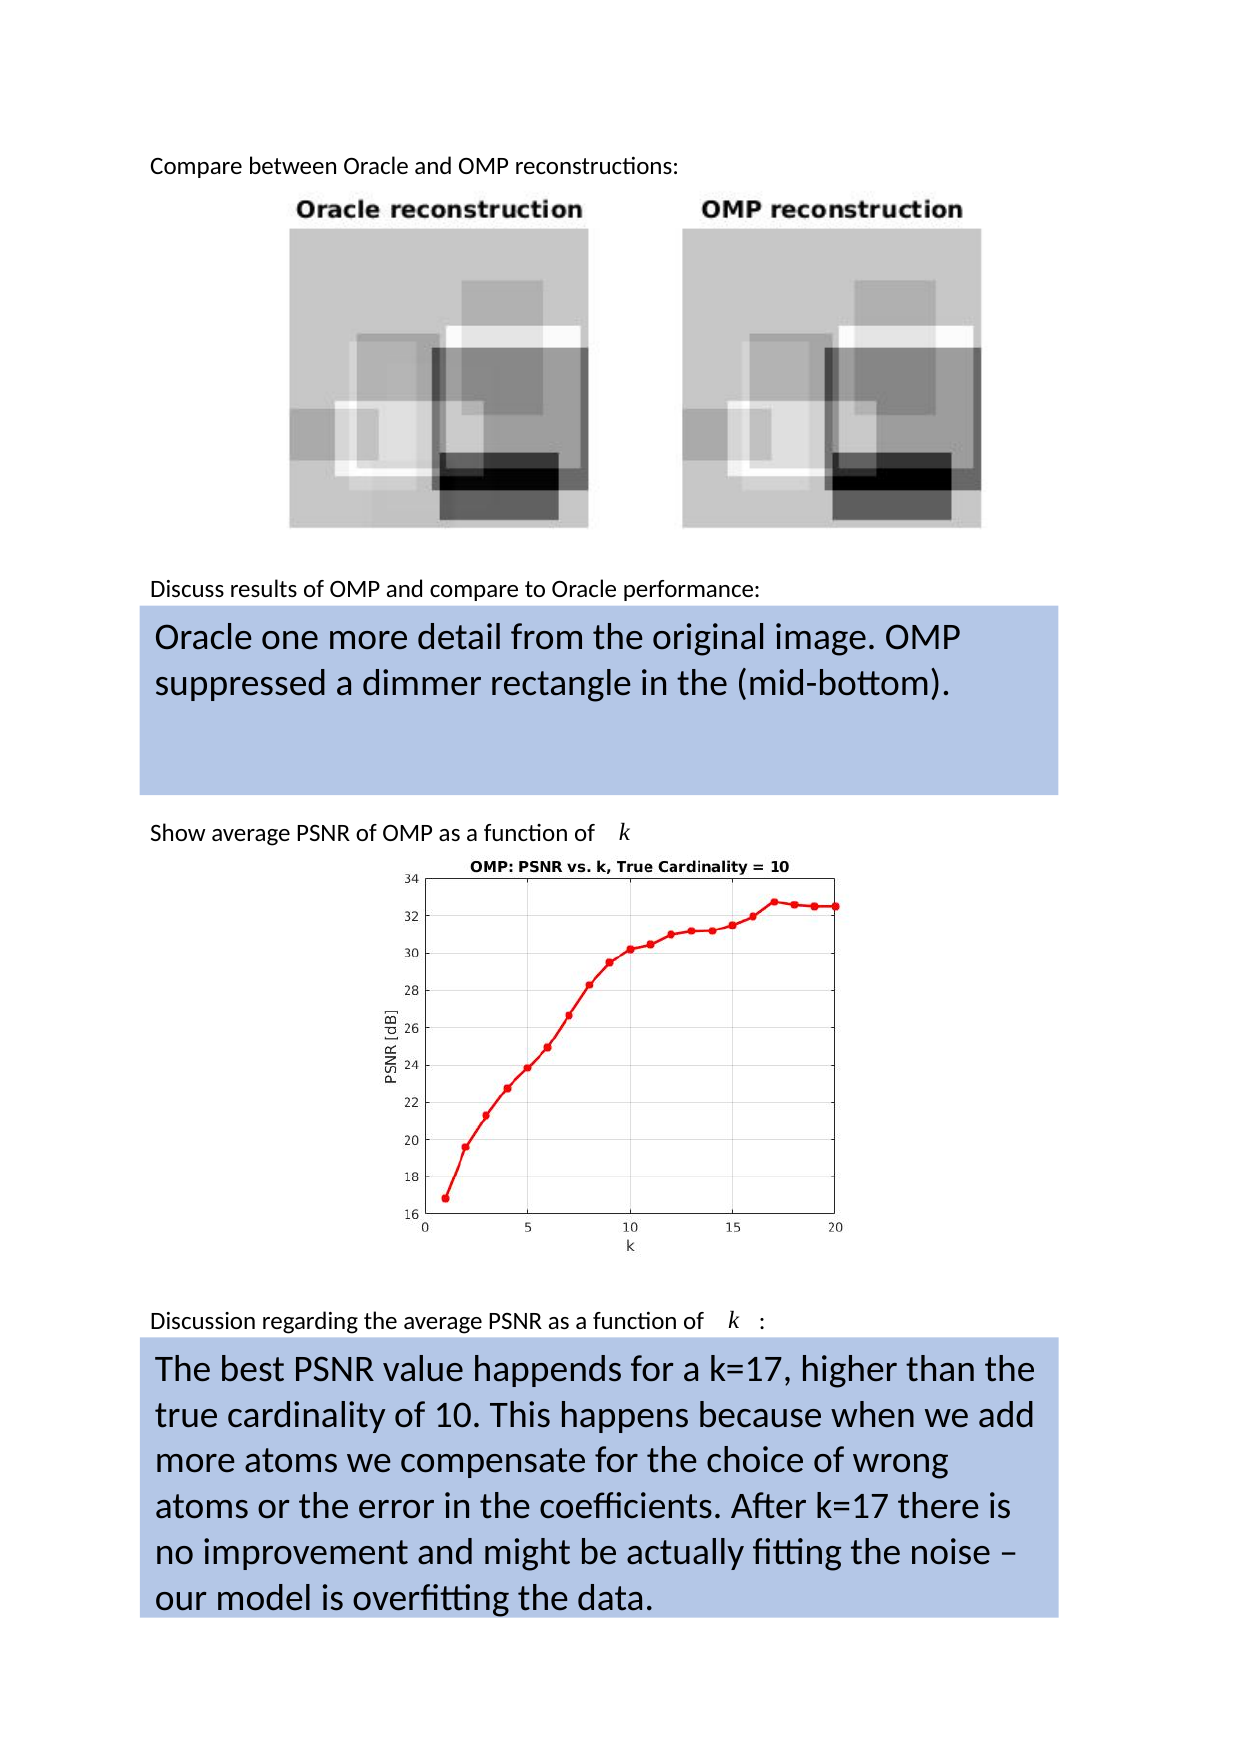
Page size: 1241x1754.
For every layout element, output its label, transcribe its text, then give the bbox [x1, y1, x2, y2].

text Discussion regarding the average PSNR as a function of : [150, 1306, 1090, 1336]
text Discuss results of OMP and compare to Oracle performance: [150, 573, 1090, 603]
picture [355, 847, 885, 1259]
text Compare between Oracle and OMP reconstructions: [150, 150, 1090, 181]
picture [174, 180, 1066, 543]
text Show average PSNR of OMP as a function of [150, 603, 1090, 848]
